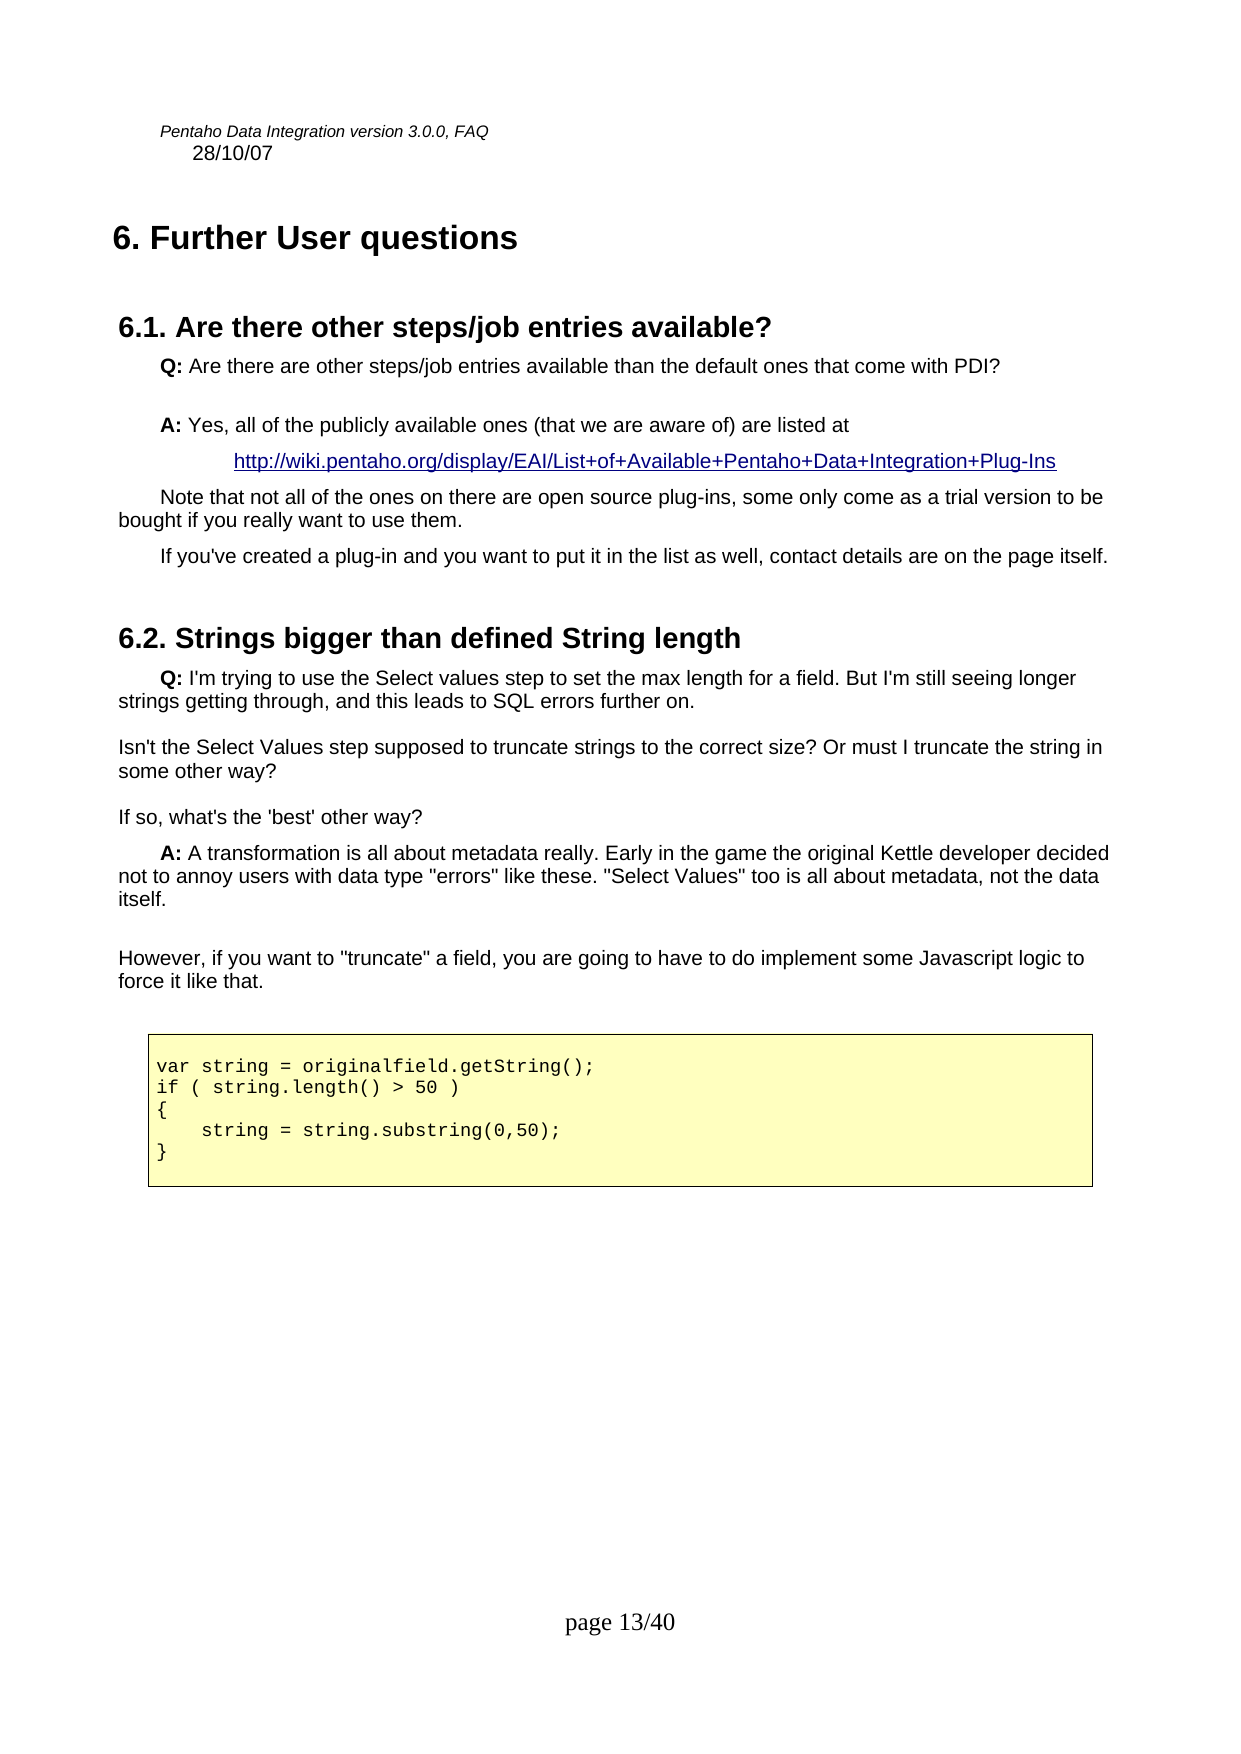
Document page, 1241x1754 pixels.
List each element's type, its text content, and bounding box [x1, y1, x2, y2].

text http://wiki.pentaho.org/display/EAI/List+of+Available+Pentaho+Data+Integration+Plug-Ins [192, 450, 1122, 473]
text A: Yes, all of the publicly available ones (that we are aware of) are listed at [118, 414, 1122, 437]
text If you've created a plug-in and you want to put it in the list as well, contact details are on the page itself. [118, 544, 1122, 568]
text if ( string.length() > 50 ) [149, 1076, 1092, 1097]
text string = string.substring(0,50); [149, 1118, 1092, 1140]
text However, if you want to "truncate" a field, you are going to have to do implement some Javascript logic to force it like that. [118, 923, 1122, 993]
text } [149, 1140, 1092, 1161]
text var string = originalfield.getString(); [149, 1055, 1092, 1076]
subtitle Strings bigger than defined String length [118, 622, 1122, 654]
text Q: Are there are other steps/job entries available than the default ones that come with PDI? [118, 355, 1122, 402]
text Q: I'm trying to use the Select values step to set the max length for a field. But I'm still seeing longer strings getting through, and this leads to SQL errors further on. Isn't the Select Values step supposed to truncate strings to the correct size? Or must I truncate the string in some other way? If so, what's the 'best' other way? [118, 666, 1122, 829]
text { [149, 1097, 1092, 1118]
subtitle Further User questions [118, 219, 1122, 257]
text Note that not all of the ones on there are open source plug-ins, some only come as a trial version to be bought if you really want to use them. [118, 486, 1122, 532]
subtitle Are there other steps/job entries available? [118, 311, 1122, 343]
text A: A transformation is all about metadata really. Early in the game the original Kettle developer decided not to annoy users with data type "errors" like these. "Select Values" too is all about metadata, not the data itself. [118, 841, 1122, 911]
